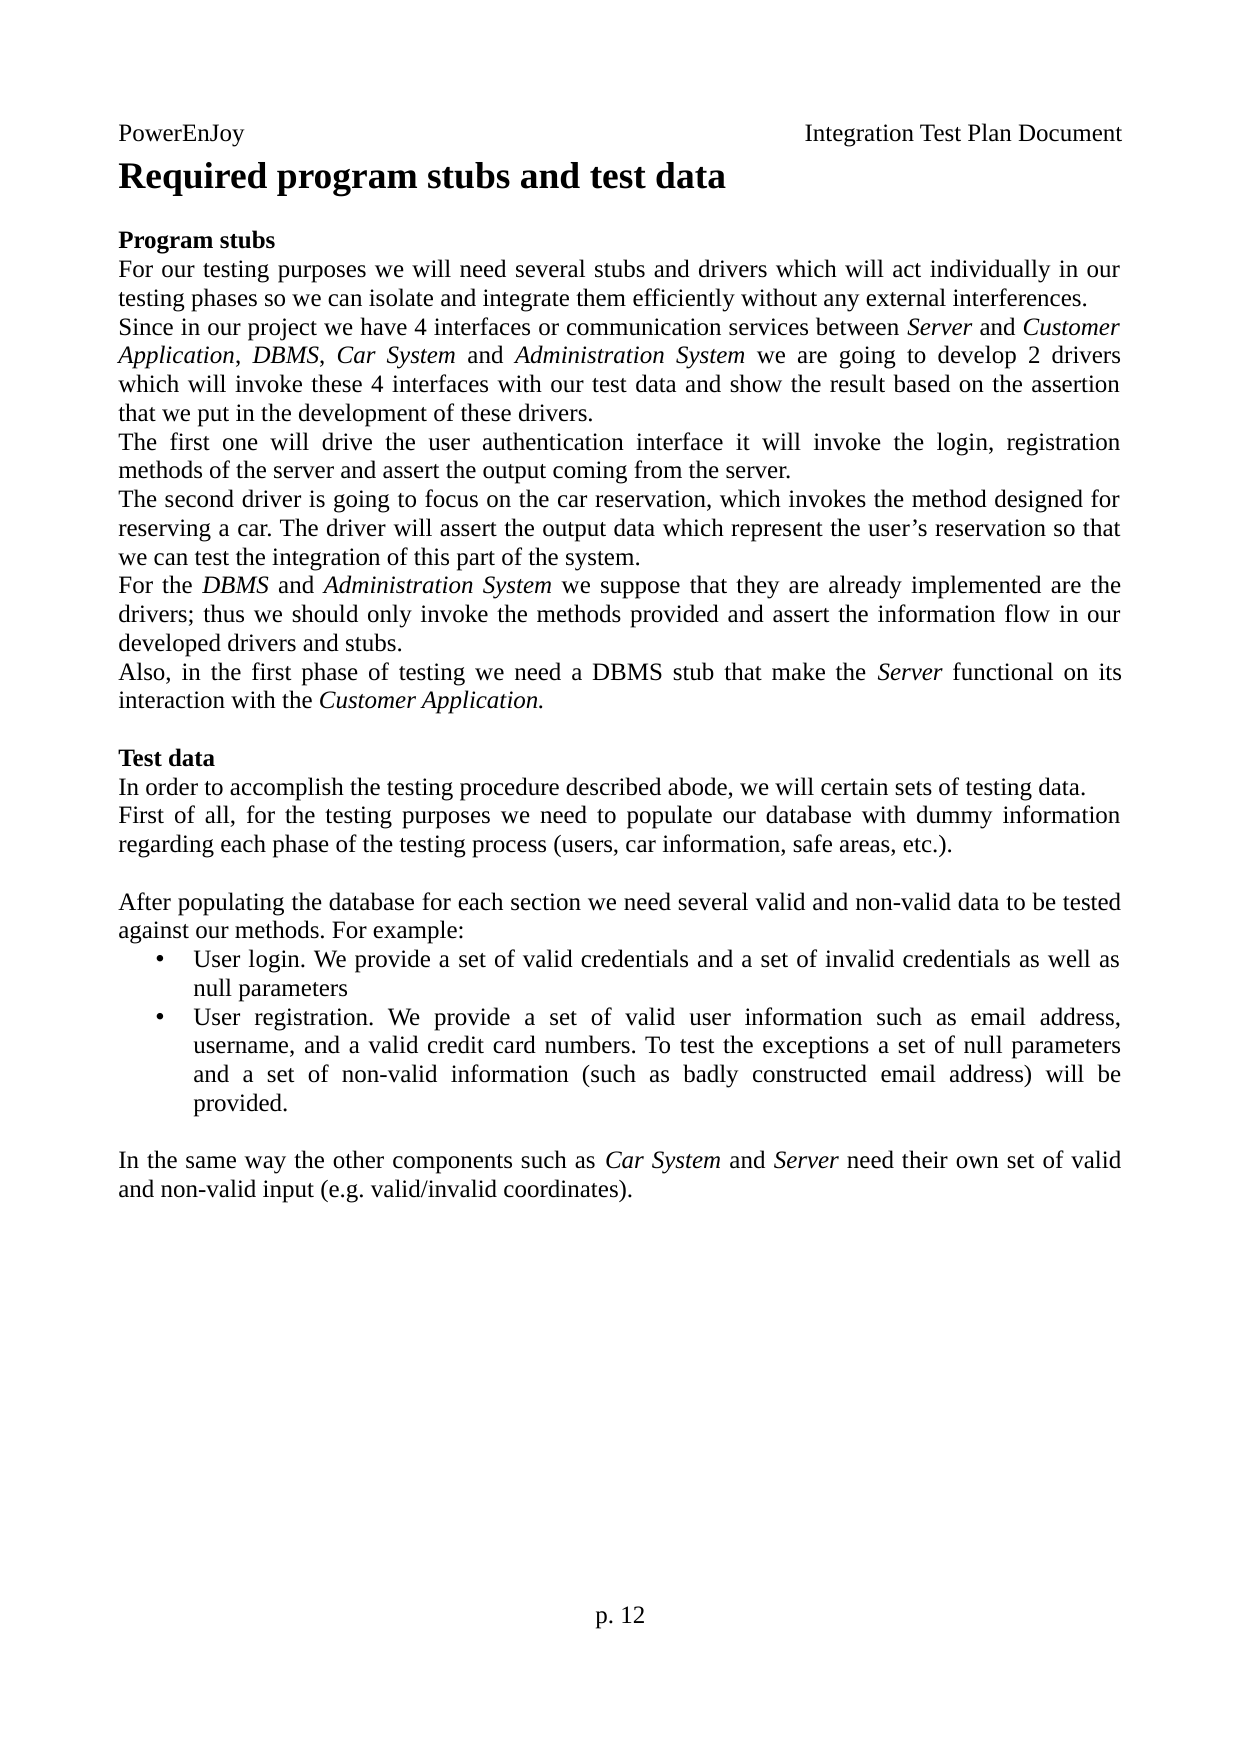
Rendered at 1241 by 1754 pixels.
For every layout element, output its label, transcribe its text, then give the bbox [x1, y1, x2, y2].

text First of all, for the testing purposes we need to populate our database with dummy information regarding each phase of the testing process (users, car information, safe areas, etc.). [118, 800, 1122, 858]
text For our testing purposes we will need several stubs and drivers which will act individually in our testing phases so we can isolate and integrate them efficiently without any external interferences. [118, 254, 1122, 312]
text Program stubs [118, 225, 1122, 254]
text For the DBMS and Administration System we suppose that they are already implemented are the drivers; thus we should only invoke the methods provided and assert the information flow in our developed drivers and stubs. [118, 570, 1122, 657]
text Required program stubs and test data [118, 153, 1122, 197]
text Also, in the first phase of testing we need a DBMS stub that make the Server functional on its interaction with the Customer Application. [118, 657, 1122, 714]
text Since in our project we have 4 interfaces or communication services between Server and Customer Application, DBMS, Car System and Administration System we are going to develop 2 drivers which will invoke these 4 interfaces with our test data and show the result based on the assertion that we put in the development of these drivers. [118, 312, 1122, 427]
list User registration. We provide a set of valid user information such as email address, username, and a valid credit card numbers. To test the exceptions a set of null parameters and a set of non-valid information (such as badly constructed email address) will be provided. [156, 1002, 1122, 1117]
text In order to accomplish the testing procedure described abode, we will certain sets of testing data. [118, 772, 1122, 800]
text The first one will drive the user authentication interface it will invoke the login, registration methods of the server and assert the output coming from the server. [118, 427, 1122, 484]
text After populating the database for each section we need several valid and non-valid data to be tested against our methods. For example: [118, 887, 1122, 944]
text In the same way the other components such as Car System and Server need their own set of valid and non-valid input (e.g. valid/invalid coordinates). [118, 1145, 1122, 1203]
text Test data [118, 743, 1122, 772]
text The second driver is going to focus on the car reservation, which invokes the method designed for reserving a car. The driver will assert the output data which represent the user’s reservation so that we can test the integration of this part of the system. [118, 484, 1122, 570]
list User login. We provide a set of valid credentials and a set of invalid credentials as well as null parameters [156, 944, 1122, 1002]
